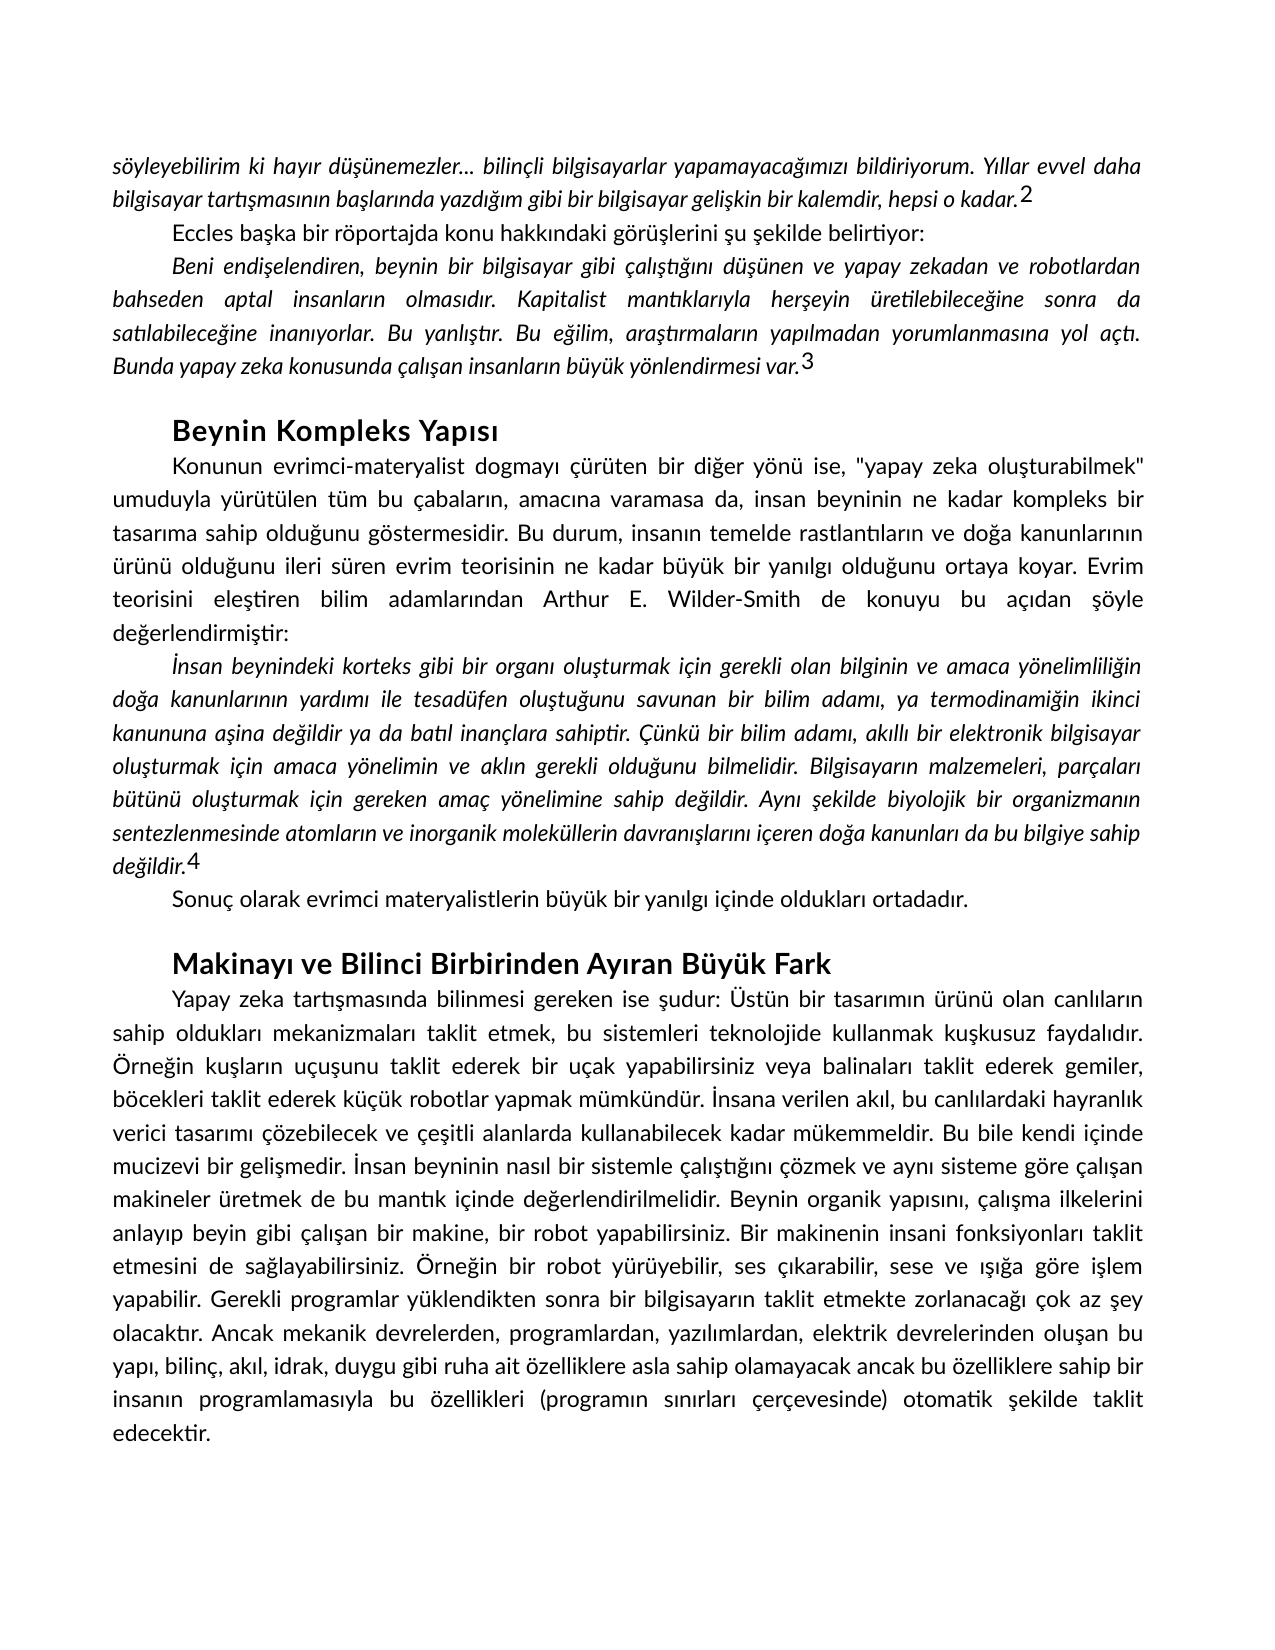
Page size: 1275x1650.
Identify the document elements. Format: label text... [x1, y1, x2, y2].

text İnsan beynindeki korteks gibi bir organı oluşturmak için gerekli olan bilginin ve amaca yönelimliliğin doğa kanunlarının yardımı ile tesadüfen oluştuğunu savunan bir bilim adamı, ya termodinamiğin ikinci kanununa aşina değildir ya da batıl inançlara sahiptir. Çünkü bir bilim adamı, akıllı bir elektronik bilgisayar oluşturmak için amaca yönelimin ve aklın gerekli olduğunu bilmelidir. Bilgisayarın malzemeleri, parçaları bütünü oluşturmak için gereken amaç yönelimine sahip değildir. Aynı şekilde biyolojik bir organizmanın sentezlenmesinde atomların ve inorganik moleküllerin davranışlarını içeren doğa kanunları da bu bilgiye sahip değildir.4 [112, 648, 1145, 881]
text Sonuç olarak evrimci materyalistlerin büyük bir yanılgı içinde oldukları ortadadır. [112, 881, 1145, 914]
text Beynin Kompleks Yapısı [112, 414, 1145, 448]
text Makinayı ve Bilinci Birbirinden Ayıran Büyük Fark [112, 948, 1145, 981]
text söyleyebilirim ki hayır düşünemezler... bilinçli bilgisayarlar yapamayacağımızı bildiriyorum. Yıllar evvel daha bilgisayar tartışmasının başlarında yazdığım gibi bir bilgisayar gelişkin bir kalemdir, hepsi o kadar.2 [112, 148, 1145, 214]
text Konunun evrimci-materyalist dogmayı çürüten bir diğer yönü ise, "yapay zeka oluşturabilmek" umuduyla yürütülen tüm bu çabaların, amacına varamasa da, insan beyninin ne kadar kompleks bir tasarıma sahip olduğunu göstermesidir. Bu durum, insanın temelde rastlantıların ve doğa kanunlarının ürünü olduğunu ileri süren evrim teorisinin ne kadar büyük bir yanılgı olduğunu ortaya koyar. Evrim teorisini eleştiren bilim adamlarından Arthur E. Wilder-Smith de konuyu bu açıdan şöyle değerlendirmiştir: [112, 448, 1145, 648]
text Eccles başka bir röportajda konu hakkındaki görüşlerini şu şekilde belirtiyor: [112, 214, 1145, 248]
text Yapay zeka tartışmasında bilinmesi gereken ise şudur: Üstün bir tasarımın ürünü olan canlıların sahip oldukları mekanizmaları taklit etmek, bu sistemleri teknolojide kullanmak kuşkusuz faydalıdır. Örneğin kuşların uçuşunu taklit ederek bir uçak yapabilirsiniz veya balinaları taklit ederek gemiler, böcekleri taklit ederek küçük robotlar yapmak mümkündür. İnsana verilen akıl, bu canlılardaki hayranlık verici tasarımı çözebilecek ve çeşitli alanlarda kullanabilecek kadar mükemmeldir. Bu bile kendi içinde mucizevi bir gelişmedir. İnsan beyninin nasıl bir sistemle çalıştığını çözmek ve aynı sisteme göre çalışan makineler üretmek de bu mantık içinde değerlendirilmelidir. Beynin organik yapısını, çalışma ilkelerini anlayıp beyin gibi çalışan bir makine, bir robot yapabilirsiniz. Bir makinenin insani fonksiyonları taklit etmesini de sağlayabilirsiniz. Örneğin bir robot yürüyebilir, ses çıkarabilir, sese ve ışığa göre işlem yapabilir. Gerekli programlar yüklendikten sonra bir bilgisayarın taklit etmekte zorlanacağı çok az şey olacaktır. Ancak mekanik devrelerden, programlardan, yazılımlardan, elektrik devrelerinden oluşan bu yapı, bilinç, akıl, idrak, duygu gibi ruha ait özelliklere asla sahip olamayacak ancak bu özelliklere sahip bir insanın programlamasıyla bu özellikleri (programın sınırları çerçevesinde) otomatik şekilde taklit edecektir. [112, 981, 1145, 1448]
text Beni endişelendiren, beynin bir bilgisayar gibi çalıştığını düşünen ve yapay zekadan ve robotlardan bahseden aptal insanların olmasıdır. Kapitalist mantıklarıyla herşeyin üretilebileceğine sonra da satılabileceğine inanıyorlar. Bu yanlıştır. Bu eğilim, araştırmaların yapılmadan yorumlanmasına yol açtı. Bunda yapay zeka konusunda çalışan insanların büyük yönlendirmesi var.3 [112, 248, 1145, 381]
